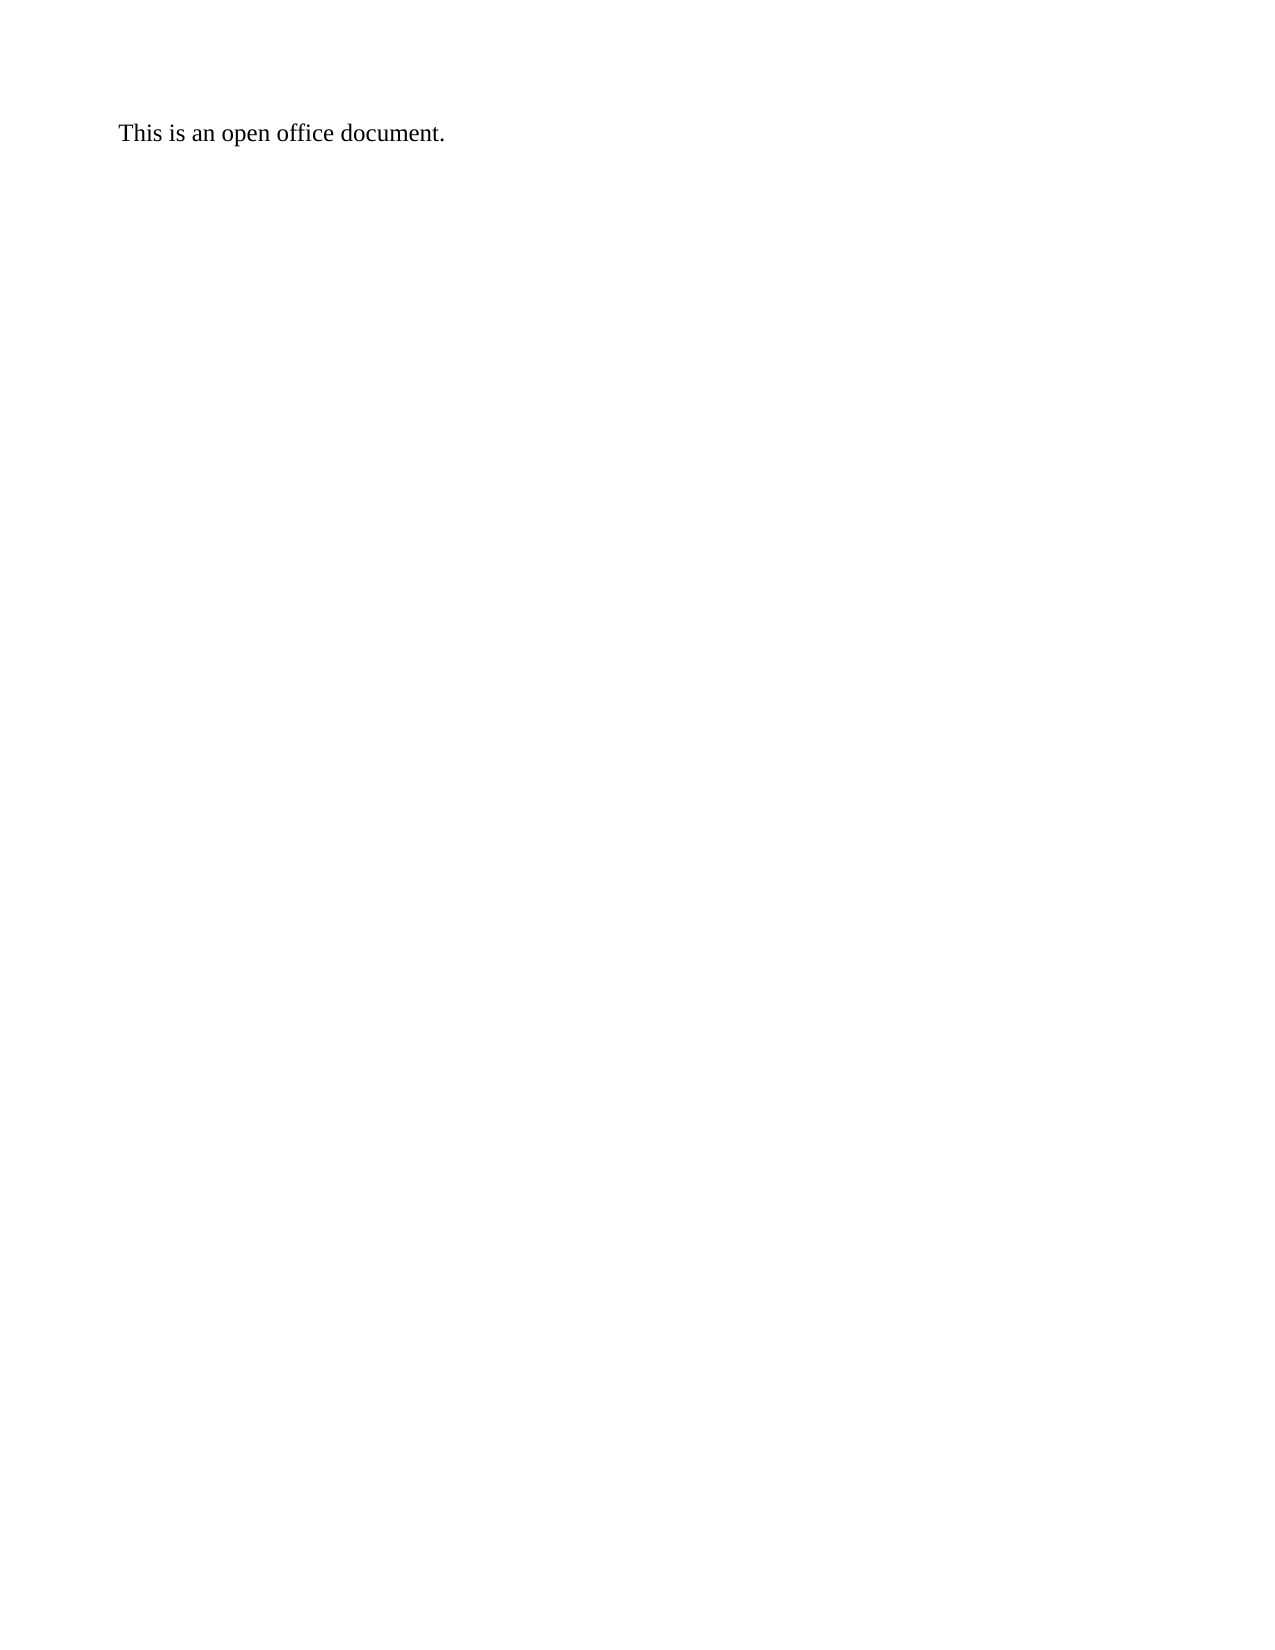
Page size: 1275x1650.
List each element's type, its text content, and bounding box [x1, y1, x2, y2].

text This is an open office document. [118, 118, 1157, 147]
